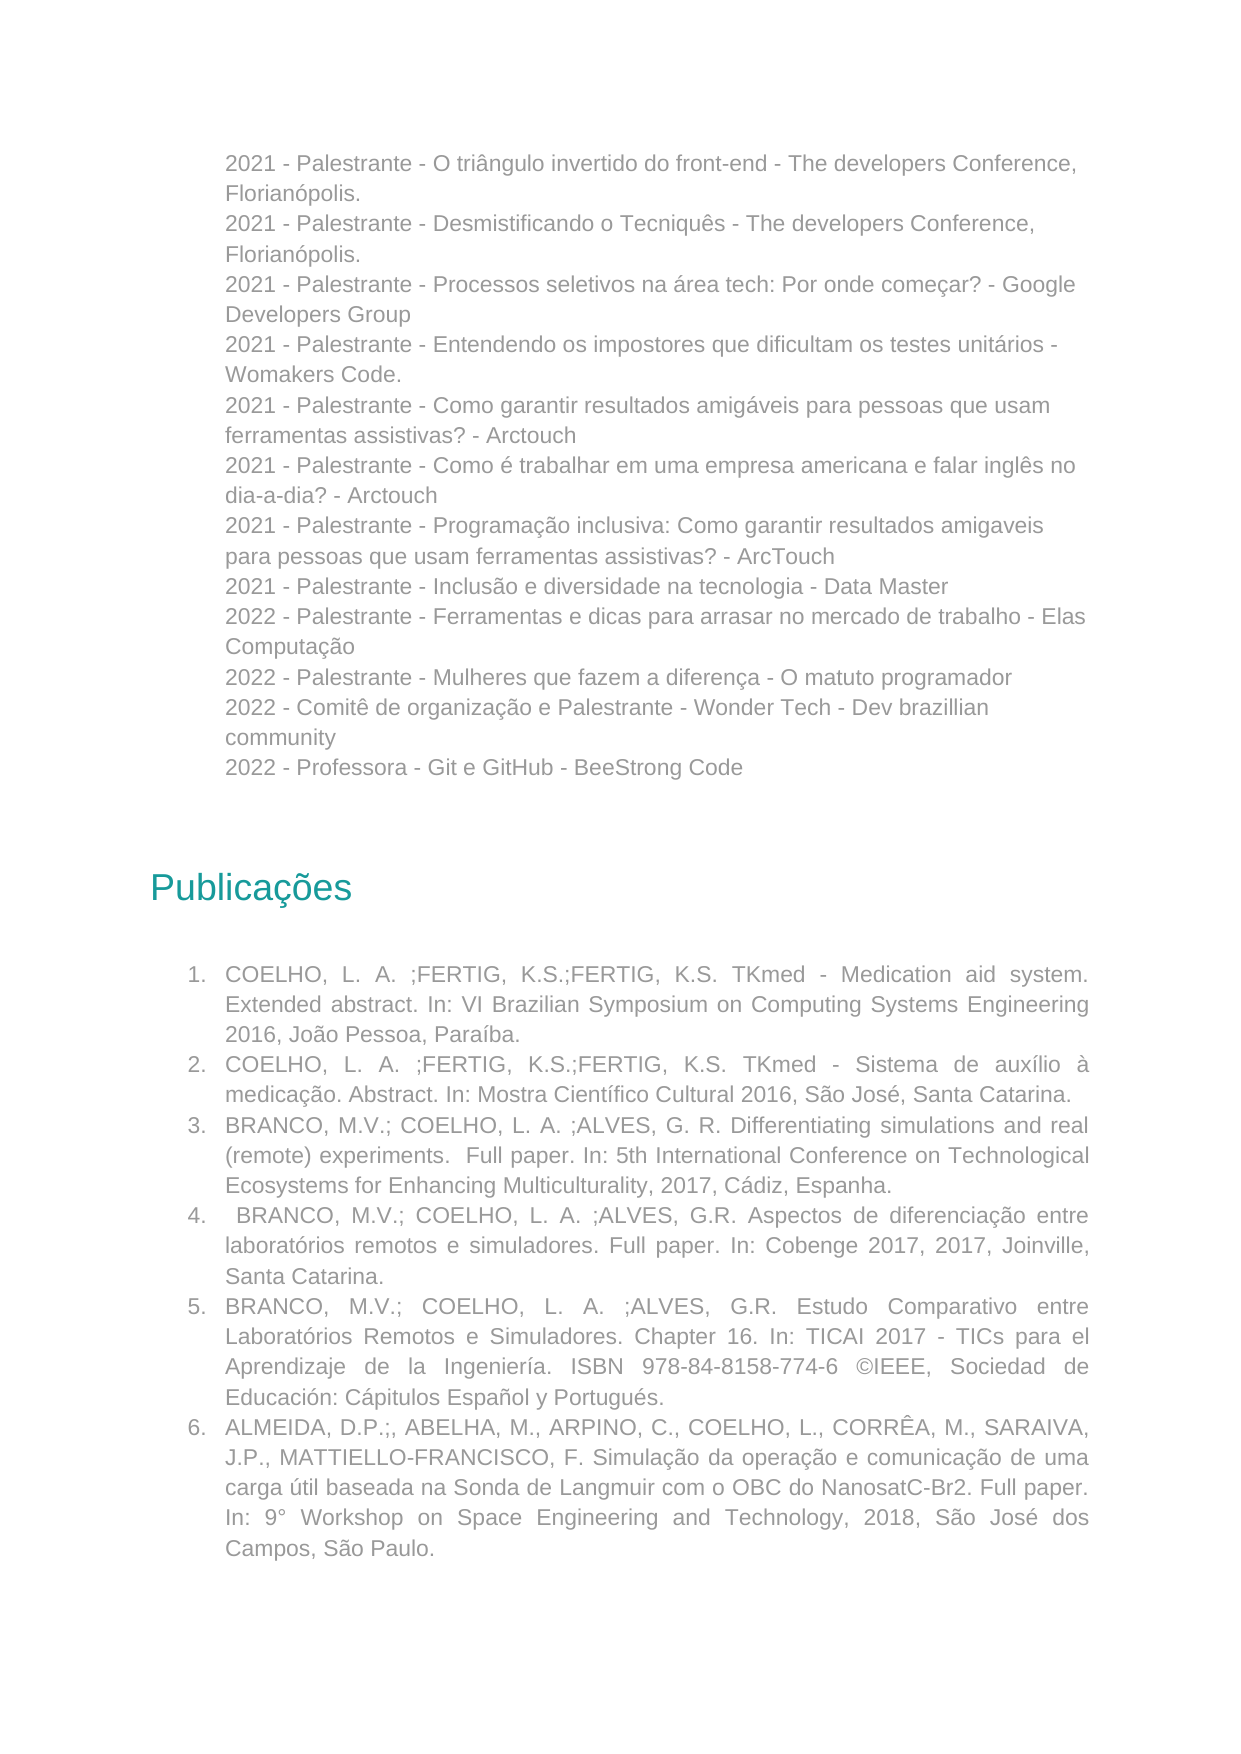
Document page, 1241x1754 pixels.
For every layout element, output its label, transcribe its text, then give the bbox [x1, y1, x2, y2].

list COELHO, L. A. ;FERTIG, K.S.;FERTIG, K.S. TKmed - Medication aid system. Extended abstract. In: VI Brazilian Symposium on Computing Systems Engineering 2016, João Pessoa, Paraíba. [187, 961, 1090, 1047]
text 2021 - Palestrante - Inclusão e diversidade na tecnologia - Data Master [225, 573, 1090, 599]
list BRANCO, M.V.; COELHO, L. A. ;ALVES, G. R. Differentiating simulations and real (remote) experiments​. Full paper. In: 5th International Conference on Technological Ecosystems for Enhancing Multiculturality, 2017, Cádiz, Espanha. [187, 1112, 1090, 1198]
text 2022 - Professora - Git e GitHub - BeeStrong Code [150, 754, 1090, 781]
subtitle Publicações [150, 866, 1090, 909]
text 2021 - Palestrante - Como é trabalhar em uma empresa americana e falar inglês no dia-a-dia? - Arctouch [225, 452, 1090, 509]
list COELHO, L. A. ;FERTIG, K.S.;FERTIG, K.S. TKmed - Sistema de auxílio à medicação​. Abstract. In: Mostra Científico Cultural 2016, São José, Santa Catarina. [187, 1051, 1090, 1108]
text 2022 - Palestrante - Ferramentas e dicas para arrasar no mercado de trabalho - Elas Computação [225, 603, 1090, 660]
text 2021 - Palestrante - O triângulo invertido do front-end - The developers Conference, Florianópolis. [225, 150, 1090, 207]
text 2022 - Palestrante - Mulheres que fazem a diferença - O matuto programador [225, 663, 1090, 690]
list BRANCO, M.V.; COELHO, L. A. ;ALVES, G.R. Estudo Comparativo entre Laboratórios Remotos e Simuladores. Chapter 16. In: TICAI 2017 - TICs para el Aprendizaje de la Ingeniería. ISBN 978-84-8158-774-6 ©IEEE, Sociedad de Educación: Cápitulos Español y Portugués. [187, 1293, 1090, 1410]
list BRANCO, M.V.; COELHO, L. A. ;ALVES, G.R. Aspectos de diferenciação entre laboratórios remotos e simuladores​. Full paper. In: Cobenge 2017, 2017, Joinville, Santa Catarina. [187, 1202, 1090, 1289]
text 2021 - Palestrante - Desmistificando o Tecniquês - The developers Conference, Florianópolis. [225, 210, 1090, 267]
list ALMEIDA, D.P.;, ABELHA, M., ARPINO, C., COELHO, L., CORRÊA, M., SARAIVA, J.P., MATTIELLO-FRANCISCO, F. Simulação da operação e comunicação de uma carga útil baseada na Sonda de Langmuir com o OBC do NanosatC-Br2. Full paper. In: 9° Workshop on Space Engineering and Technology, 2018, São José dos Campos, São Paulo. [187, 1414, 1090, 1561]
text 2021 - Palestrante - Processos seletivos na área tech: Por onde começar? - Google Developers Group [225, 271, 1090, 327]
text 2021 - Palestrante - Como garantir resultados amigáveis para pessoas que usam ferramentas assistivas? - Arctouch [225, 392, 1090, 448]
text 2021 - Palestrante - Programação inclusiva: Como garantir resultados amigaveis para pessoas que usam ferramentas assistivas? - ArcTouch [225, 512, 1090, 569]
text 2022 - Comitê de organização e Palestrante - Wonder Tech - Dev brazillian community [225, 694, 1090, 750]
text 2021 - Palestrante - Entendendo os impostores que dificultam os testes unitários - Womakers Code. [225, 331, 1090, 388]
